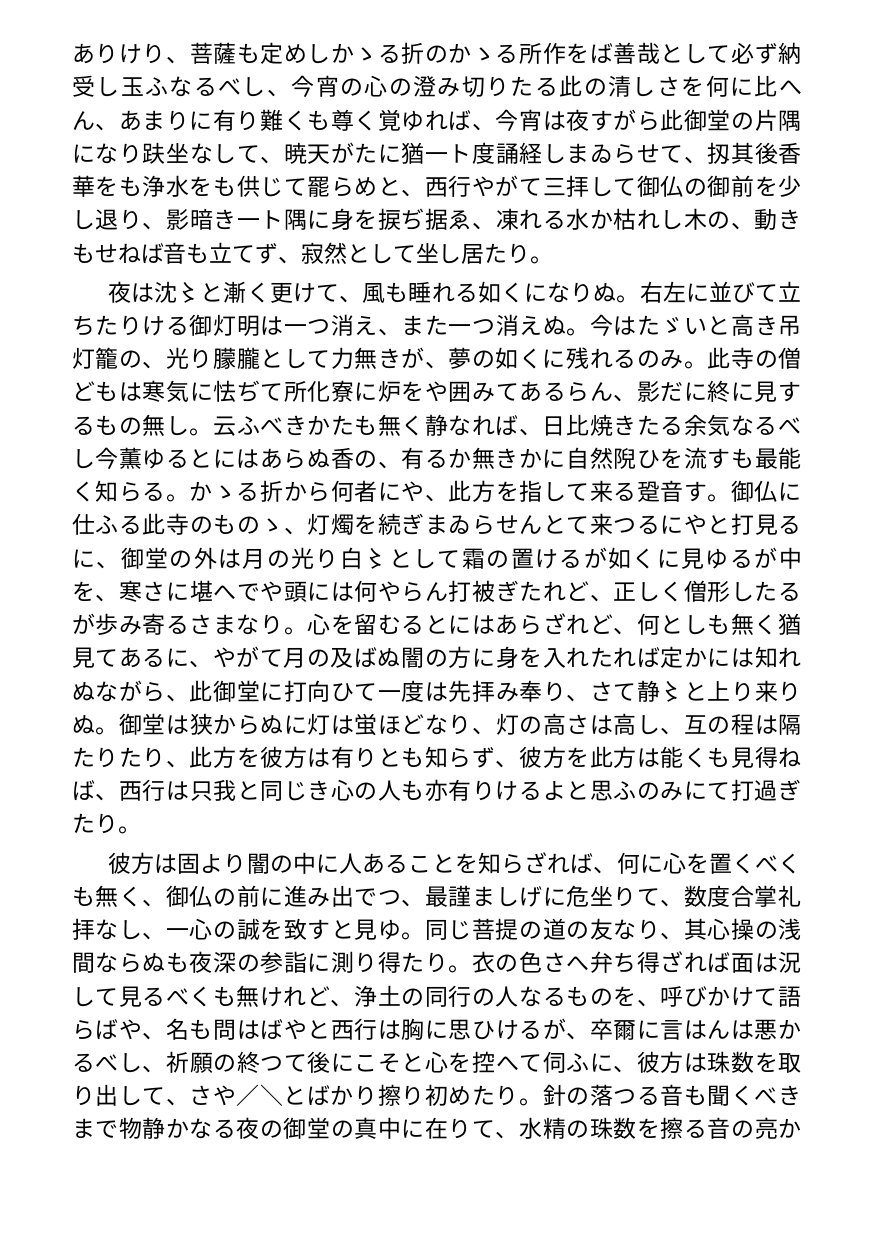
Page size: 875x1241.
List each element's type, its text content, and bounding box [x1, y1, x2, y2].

text 夜は沈〻と漸く更けて、風も睡れる如くになりぬ。右左に並びて立ちたりける御灯明は一つ消え、また一つ消えぬ。今はたゞいと高き吊灯籠の、光り朦朧として力無きが、夢の如くに残れるのみ。此寺の僧どもは寒気に怯ぢて所化寮に炉をや囲みてあるらん、影だに終に見するもの無し。云ふべきかたも無く静なれば、日比焼きたる余気なるべし今薫ゆるとにはあらぬ香の、有るか無きかに自然𨺙ひを流すも最能く知らる。かゝる折から何者にや、此方を指して来る跫音す。御仏に仕ふる此寺のものゝ、灯燭を続ぎまゐらせんとて来つるにやと打見るに、御堂の外は月の光り白〻として霜の置けるが如くに見ゆるが中を、寒さに堪へでや頭には何やらん打被ぎたれど、正しく僧形したるが歩み寄るさまなり。心を留むるとにはあらざれど、何としも無く猶見てあるに、やがて月の及ばぬ闇の方に身を入れたれば定かには知れぬながら、此御堂に打向ひて一度は先拝み奉り、さて静〻と上り来りぬ。御堂は狭からぬに灯は蛍ほどなり、灯の高さは高し、互の程は隔たりたり、此方を彼方は有りとも知らず、彼方を此方は能くも見得ねば、西行は只我と同じき心の人も亦有りけるよと思ふのみにて打過ぎたり。 [72, 274, 802, 839]
text ありけり、菩薩も定めしかゝる折のかゝる所作をば善哉として必ず納受し玉ふなるべし、今宵の心の澄み切りたる此の清しさを何に比へん、あまりに有り難くも尊く覚ゆれば、今宵は夜すがら此御堂の片隅になり趺坐なして、暁天がたに猶一ト度誦経しまゐらせて、扨其後香華をも浄水をも供じて罷らめと、西行やがて三拝して御仏の御前を少し退り、影暗き一ト隅に身を捩ぢ据ゑ、凍れる水か枯れし木の、動きもせねば音も立てず、寂然として坐し居たり。 [72, 36, 802, 269]
text 彼方は固より闇の中に人あることを知らざれば、何に心を置くべくも無く、御仏の前に進み出でつ、最謹ましげに危坐りて、数度合掌礼拝なし、一心の誠を致すと見ゆ。同じ菩提の道の友なり、其心操の浅間ならぬも夜深の参詣に測り得たり。衣の色さへ弁ち得ざれば面は況して見るべくも無けれど、浄土の同行の人なるものを、呼びかけて語らばや、名も問はばやと西行は胸に思ひけるが、卒爾に言はんは悪かるべし、祈願の終つて後にこそと心を控へて伺ふに、彼方は珠数を取り出して、さや／＼とばかり擦り初めたり。針の落つる音も聞くべきまで物静かなる夜の御堂の真中に在りて、水精の珠数を擦る音の亮か [72, 845, 802, 1144]
